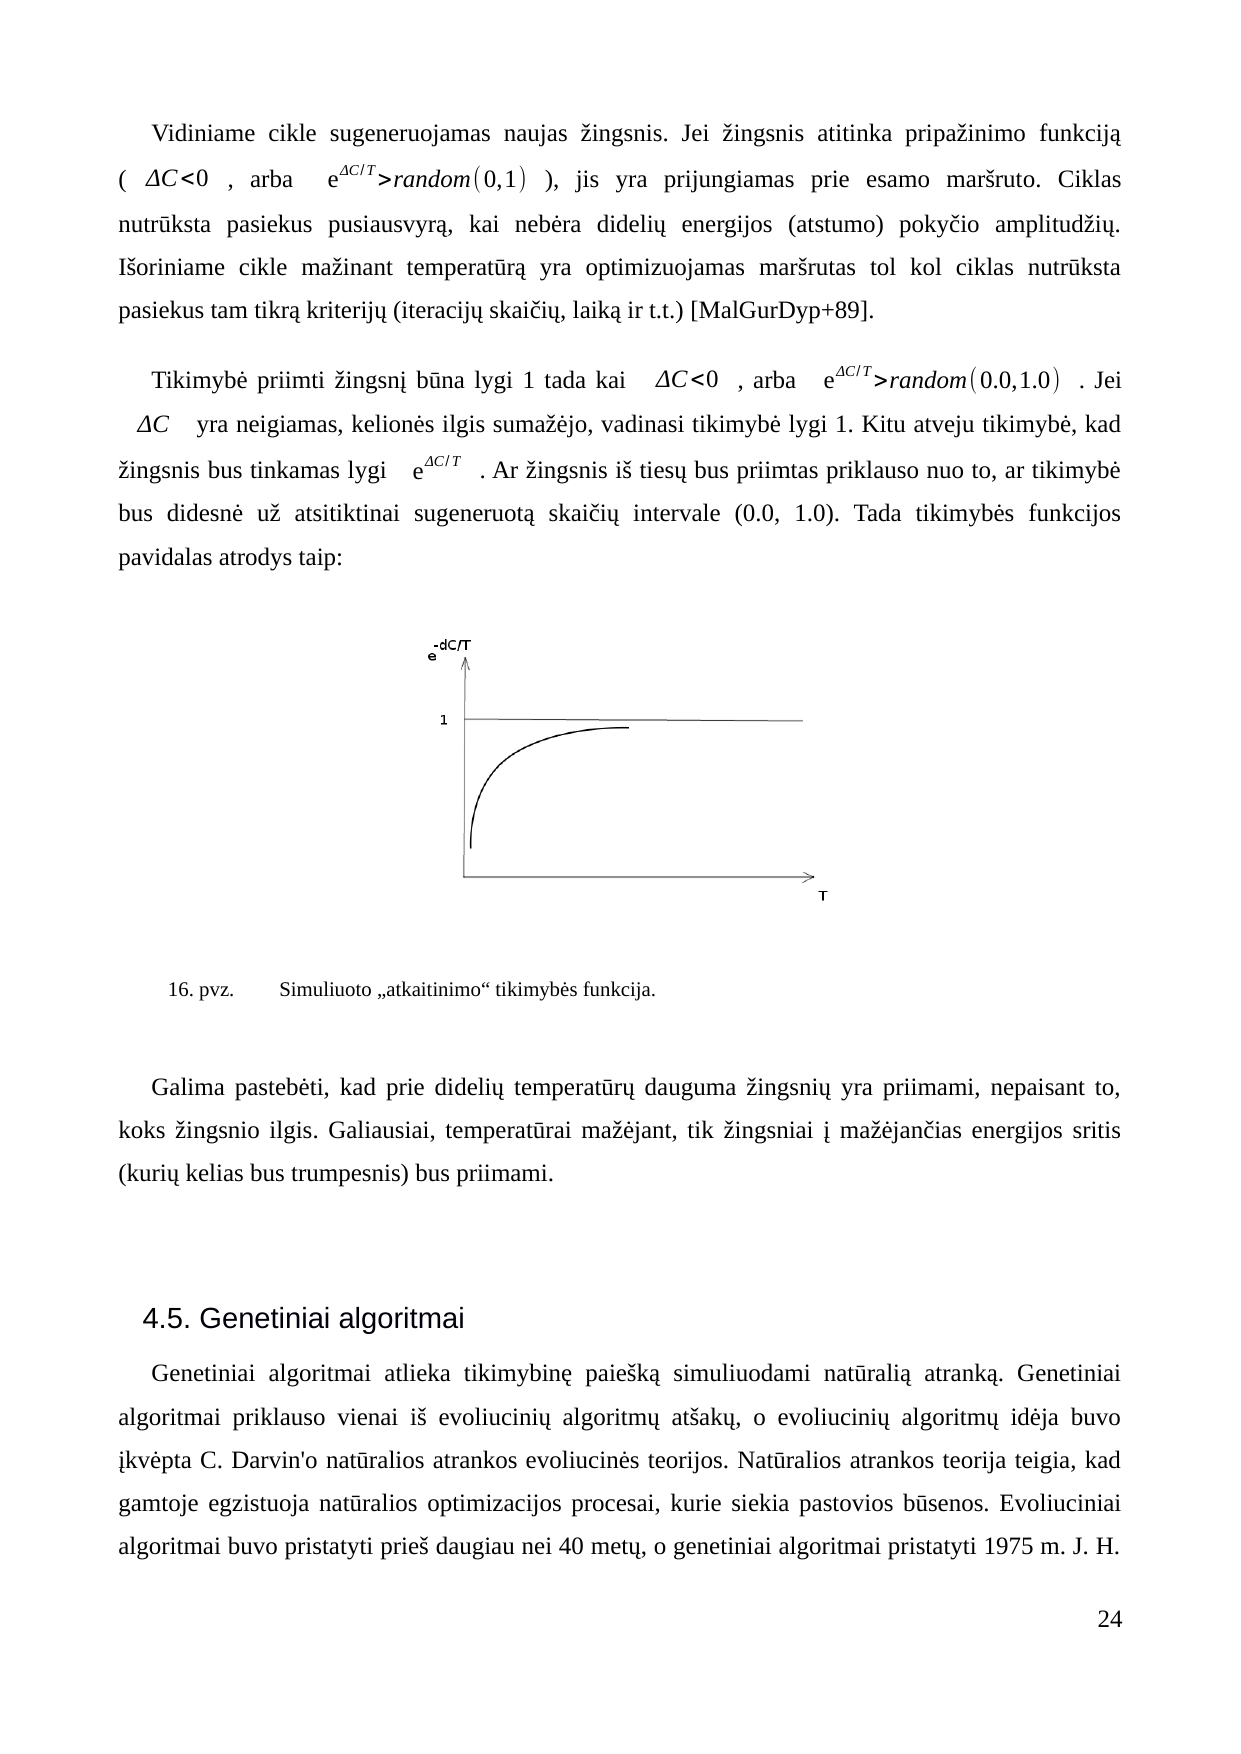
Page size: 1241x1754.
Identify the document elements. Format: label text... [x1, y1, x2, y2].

text Vidiniame cikle sugeneruojamas naujas žingsnis. Jei žingsnis atitinka pripažinimo funkciją (, arba ), jis yra prijungiamas prie esamo maršruto. Ciklas nutrūksta pasiekus pusiausvyrą, kai nebėra didelių energijos (atstumo) pokyčio amplitudžių. Išoriniame cikle mažinant temperatūrą yra optimizuojamas maršrutas tol kol ciklas nutrūksta pasiekus tam tikrą kriterijų (iteracijų skaičių, laiką ir t.t.) [MalGurDyp+89]. [118, 118, 1122, 324]
table_cell Simuliuoto „atkaitinimo“ tikimybės funkcija. [118, 958, 1122, 1019]
text Genetiniai algoritmai atlieka tikimybinę paiešką simuliuodami natūralią atranką. Genetiniai algoritmai priklauso vienai iš evoliucinių algoritmų atšakų, o evoliucinių algoritmų idėja buvo įkvėpta C. Darvin'o natūralios atrankos evoliucinės teorijos. Natūralios atrankos teorija teigia, kad gamtoje egzistuoja natūralios optimizacijos procesai, kurie siekia pastovios būsenos. Evoliuciniai algoritmai buvo pristatyti prieš daugiau nei 40 metų, o genetiniai algoritmai pristatyti 1975 m. J. H. [118, 1358, 1122, 1560]
subtitle Genetiniai algoritmai [118, 1301, 1122, 1334]
text Galima pastebėti, kad prie didelių temperatūrų dauguma žingsnių yra priimami, nepaisant to, koks žingsnio ilgis. Galiausiai, temperatūrai mažėjant, tik žingsniai į mažėjančias energijos sritis (kurių kelias bus trumpesnis) bus priimami. [118, 1072, 1122, 1187]
picture [378, 614, 862, 916]
text Tikimybė priimti žingsnį būna lygi 1 tada kai , arba . Jei yra neigiamas, kelionės ilgis sumažėjo, vadinasi tikimybė lygi 1. Kitu atveju tikimybė, kad žingsnis bus tinkamas lygi . Ar žingsnis iš tiesų bus priimtas priklauso nuo to, ar tikimybė bus didesnė už atsitiktinai sugeneruotą skaičių intervale (0.0, 1.0). Tada tikimybės funkcijos pavidalas atrodys taip: [118, 362, 1122, 570]
table_header [118, 609, 1122, 958]
